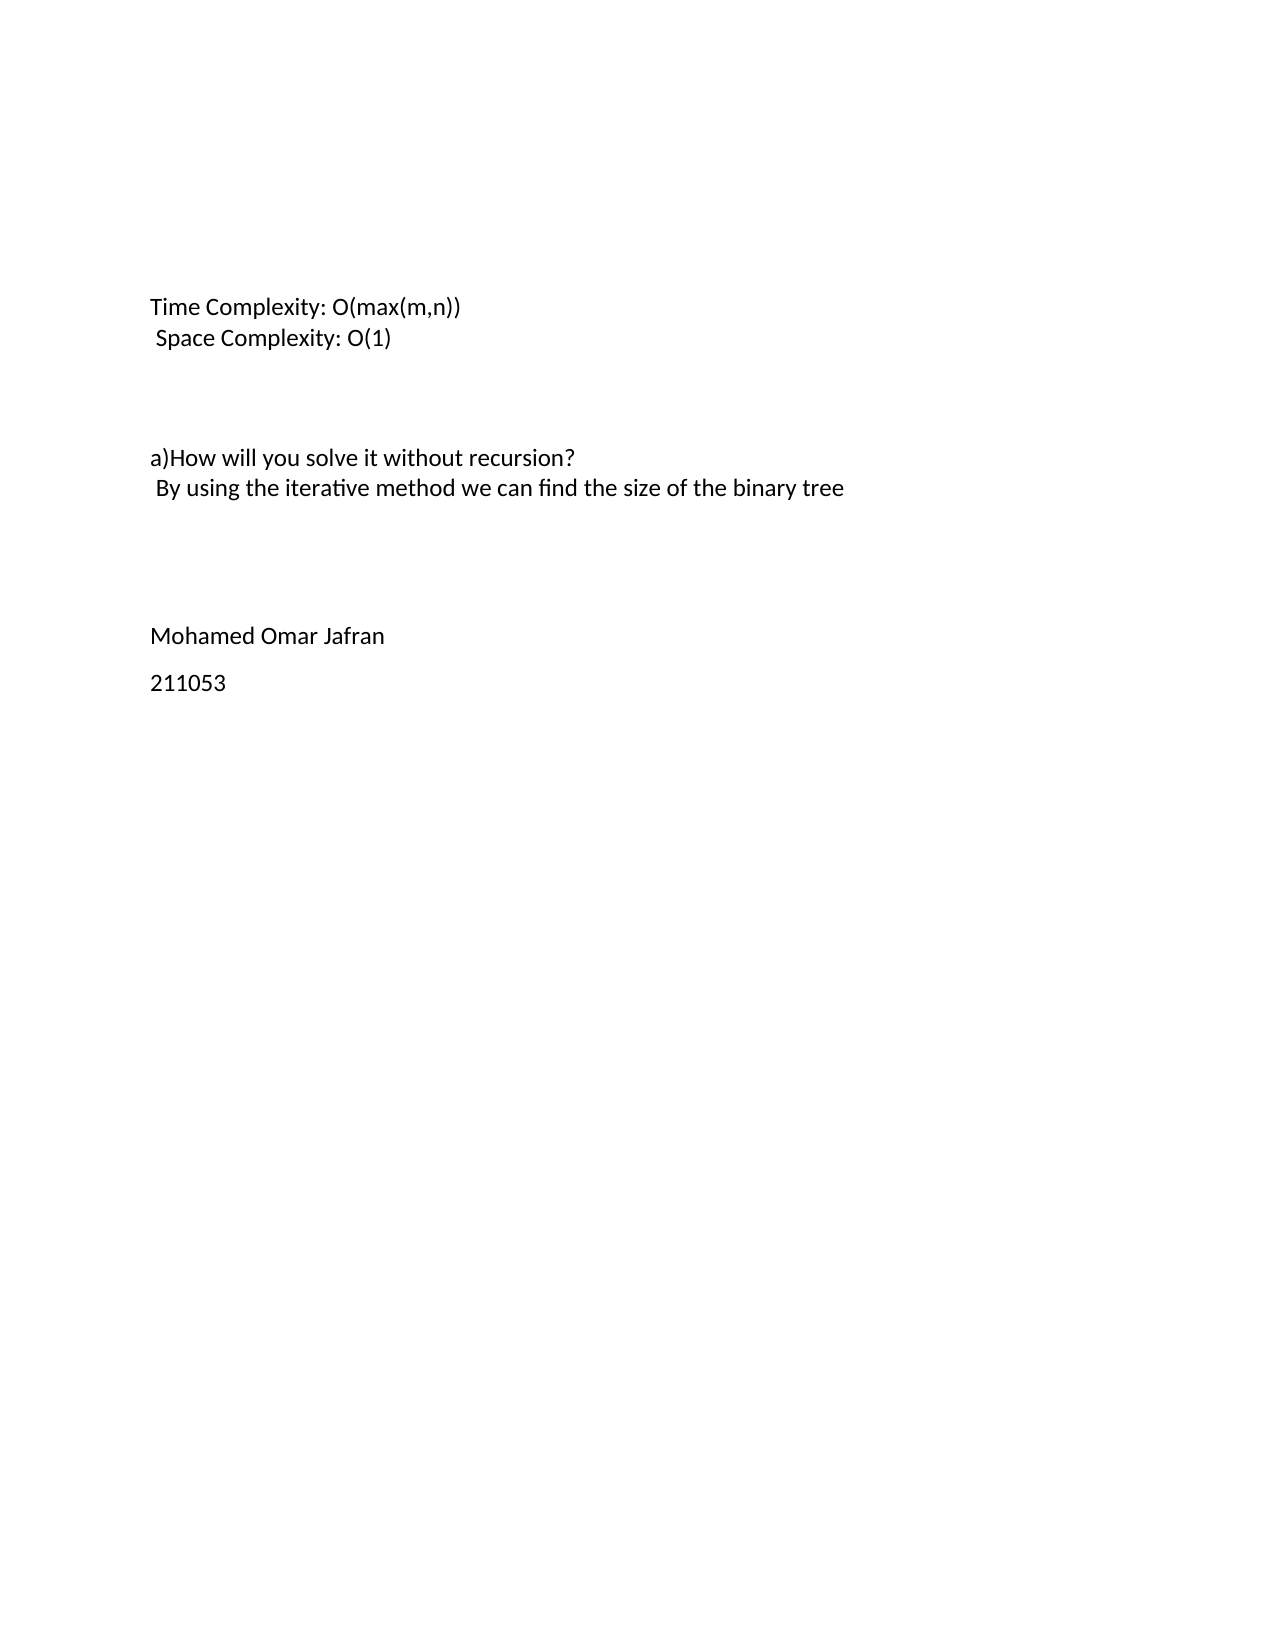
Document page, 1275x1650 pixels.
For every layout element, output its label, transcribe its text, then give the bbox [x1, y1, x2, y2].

text a)How will you solve it without recursion? By using the iterative method we can find the size of the binary tree [150, 442, 1125, 503]
text Mohamed Omar Jafran [150, 592, 1125, 651]
text Time Complexity: O(max(m,n)) Space Complexity: O(1) [150, 292, 1125, 353]
text 211053 [150, 668, 1125, 698]
